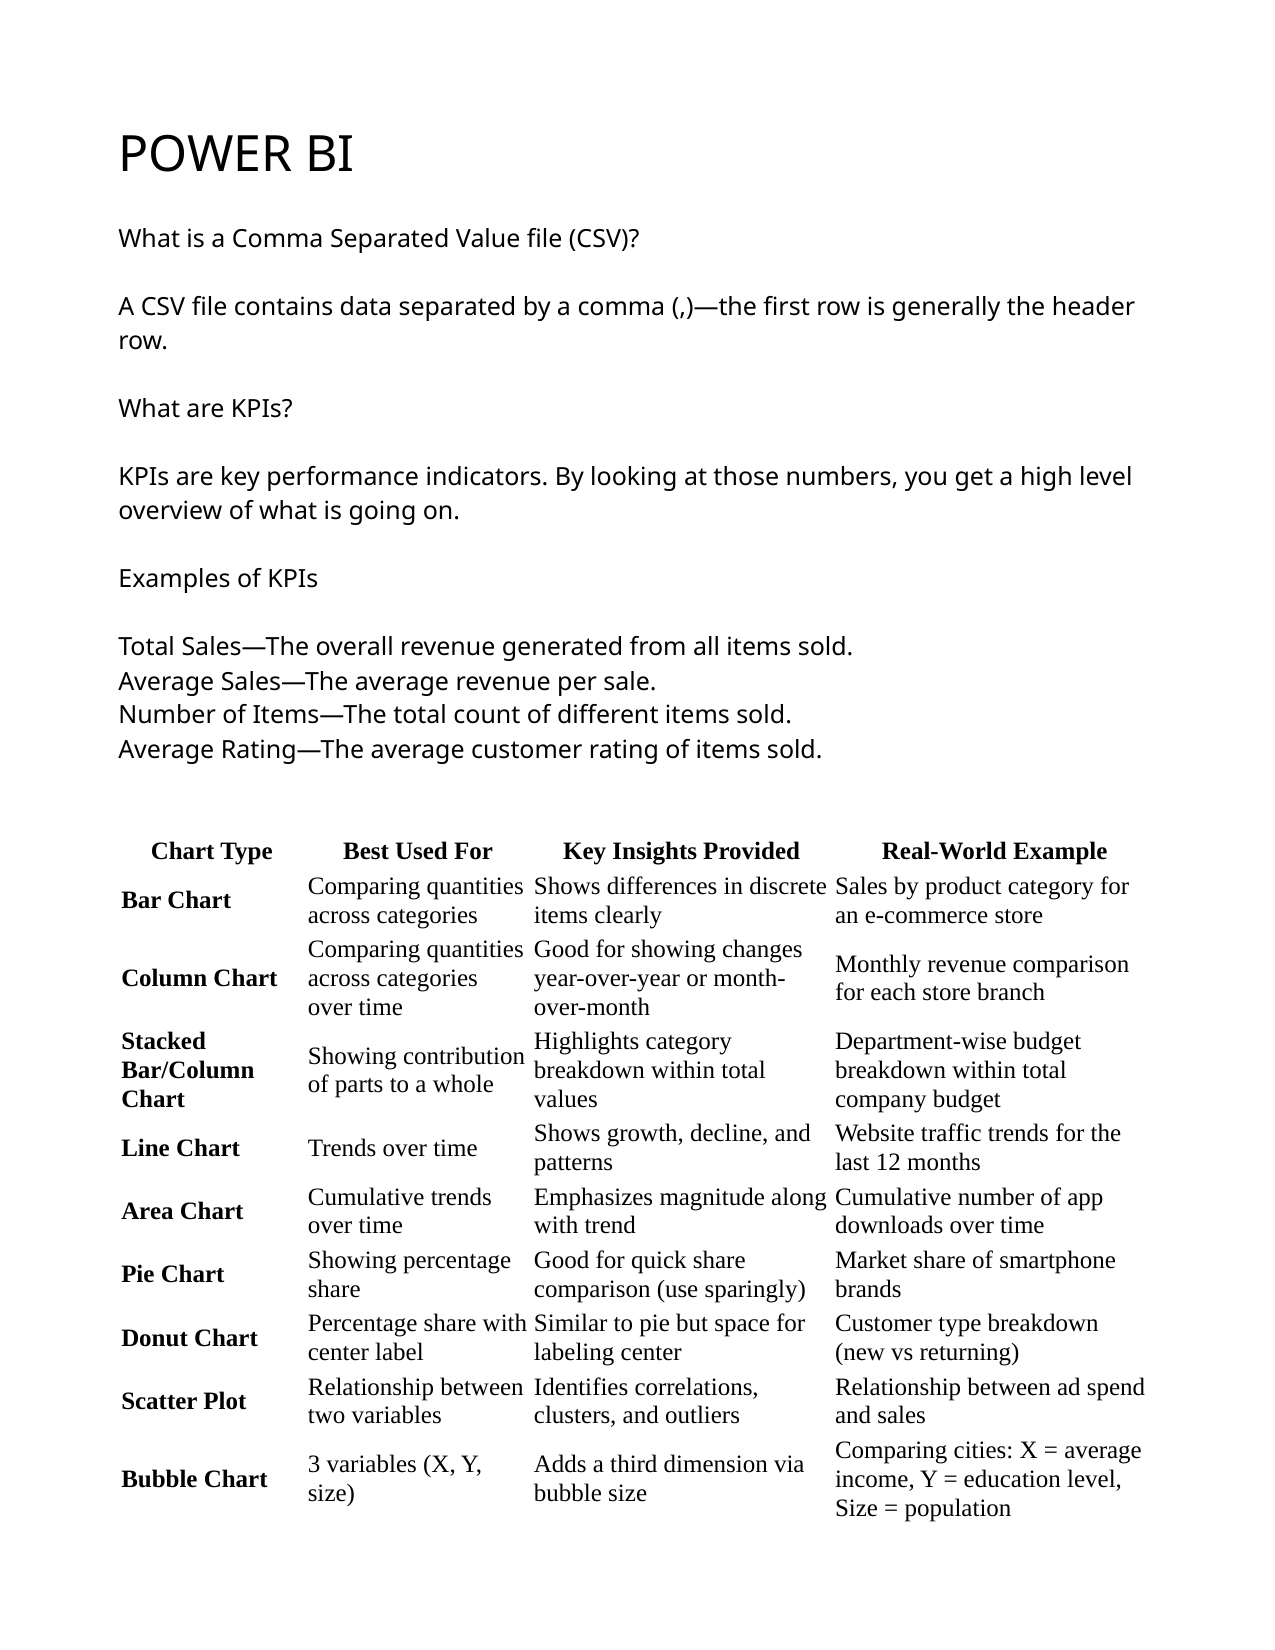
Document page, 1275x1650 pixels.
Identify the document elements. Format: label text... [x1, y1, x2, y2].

table_cell Adds a third dimension via bubble size [531, 1432, 832, 1524]
table_cell Trends over time [305, 1116, 531, 1179]
table_cell Shows growth, decline, and patterns [531, 1116, 832, 1179]
table_cell Relationship between ad spend and sales [832, 1369, 1157, 1432]
table_cell Comparing cities: X = average income, Y = education level, Size = population [832, 1432, 1157, 1524]
table_header Best Used For [305, 834, 531, 868]
text Number of Items—The total count of different items sold. [118, 697, 1157, 731]
table_cell Shows differences in discrete items clearly [531, 868, 832, 931]
table_cell Similar to pie but space for labeling center [531, 1306, 832, 1369]
table_cell Highlights category breakdown within total values [531, 1024, 832, 1116]
table_header Chart Type [118, 834, 305, 868]
table_cell Donut Chart [118, 1306, 305, 1369]
table_cell Market share of smartphone brands [832, 1242, 1157, 1306]
text A CSV file contains data separated by a comma (,)—the first row is generally the header row. [118, 288, 1157, 357]
table_header Key Insights Provided [531, 834, 832, 868]
table_cell Good for showing changes year-over-year or month-over-month [531, 931, 832, 1023]
table_cell Pie Chart [118, 1242, 305, 1306]
table_cell Identifies correlations, clusters, and outliers [531, 1369, 832, 1432]
table_cell Sales by product category for an e-commerce store [832, 868, 1157, 931]
table_header Real-World Example [832, 834, 1157, 868]
table_cell Area Chart [118, 1179, 305, 1242]
text Total Sales—The overall revenue generated from all items sold. [118, 629, 1157, 663]
table_cell Customer type breakdown (new vs returning) [832, 1306, 1157, 1369]
text Average Sales—The average revenue per sale. [118, 663, 1157, 697]
table_cell Bubble Chart [118, 1432, 305, 1524]
table_cell Column Chart [118, 931, 305, 1023]
table_cell Line Chart [118, 1116, 305, 1179]
table_cell Showing contribution of parts to a whole [305, 1024, 531, 1116]
table_cell 3 variables (X, Y, size) [305, 1432, 531, 1524]
table_cell Showing percentage share [305, 1242, 531, 1306]
text KPIs are key performance indicators. By looking at those numbers, you get a high level overview of what is going on. [118, 459, 1157, 527]
table_cell Website traffic trends for the last 12 months [832, 1116, 1157, 1179]
table_cell Monthly revenue comparison for each store branch [832, 931, 1157, 1023]
table_cell Bar Chart [118, 868, 305, 931]
text Examples of KPIs [118, 561, 1157, 595]
text What are KPIs? [118, 391, 1157, 425]
table_cell Comparing quantities across categories [305, 868, 531, 931]
table_cell Good for quick share comparison (use sparingly) [531, 1242, 832, 1306]
table_cell Emphasizes magnitude along with trend [531, 1179, 832, 1242]
text What is a Comma Separated Value file (CSV)? [118, 220, 1157, 254]
table_cell Cumulative number of app downloads over time [832, 1179, 1157, 1242]
text Average Rating—The average customer rating of items sold. [118, 731, 1157, 765]
table_cell Department-wise budget breakdown within total company budget [832, 1024, 1157, 1116]
table_cell Percentage share with center label [305, 1306, 531, 1369]
table_cell Stacked Bar/Column Chart [118, 1024, 305, 1116]
text POWER BI [118, 118, 1157, 186]
table_cell Cumulative trends over time [305, 1179, 531, 1242]
table_cell Comparing quantities across categories over time [305, 931, 531, 1023]
table_cell Scatter Plot [118, 1369, 305, 1432]
table_cell Relationship between two variables [305, 1369, 531, 1432]
